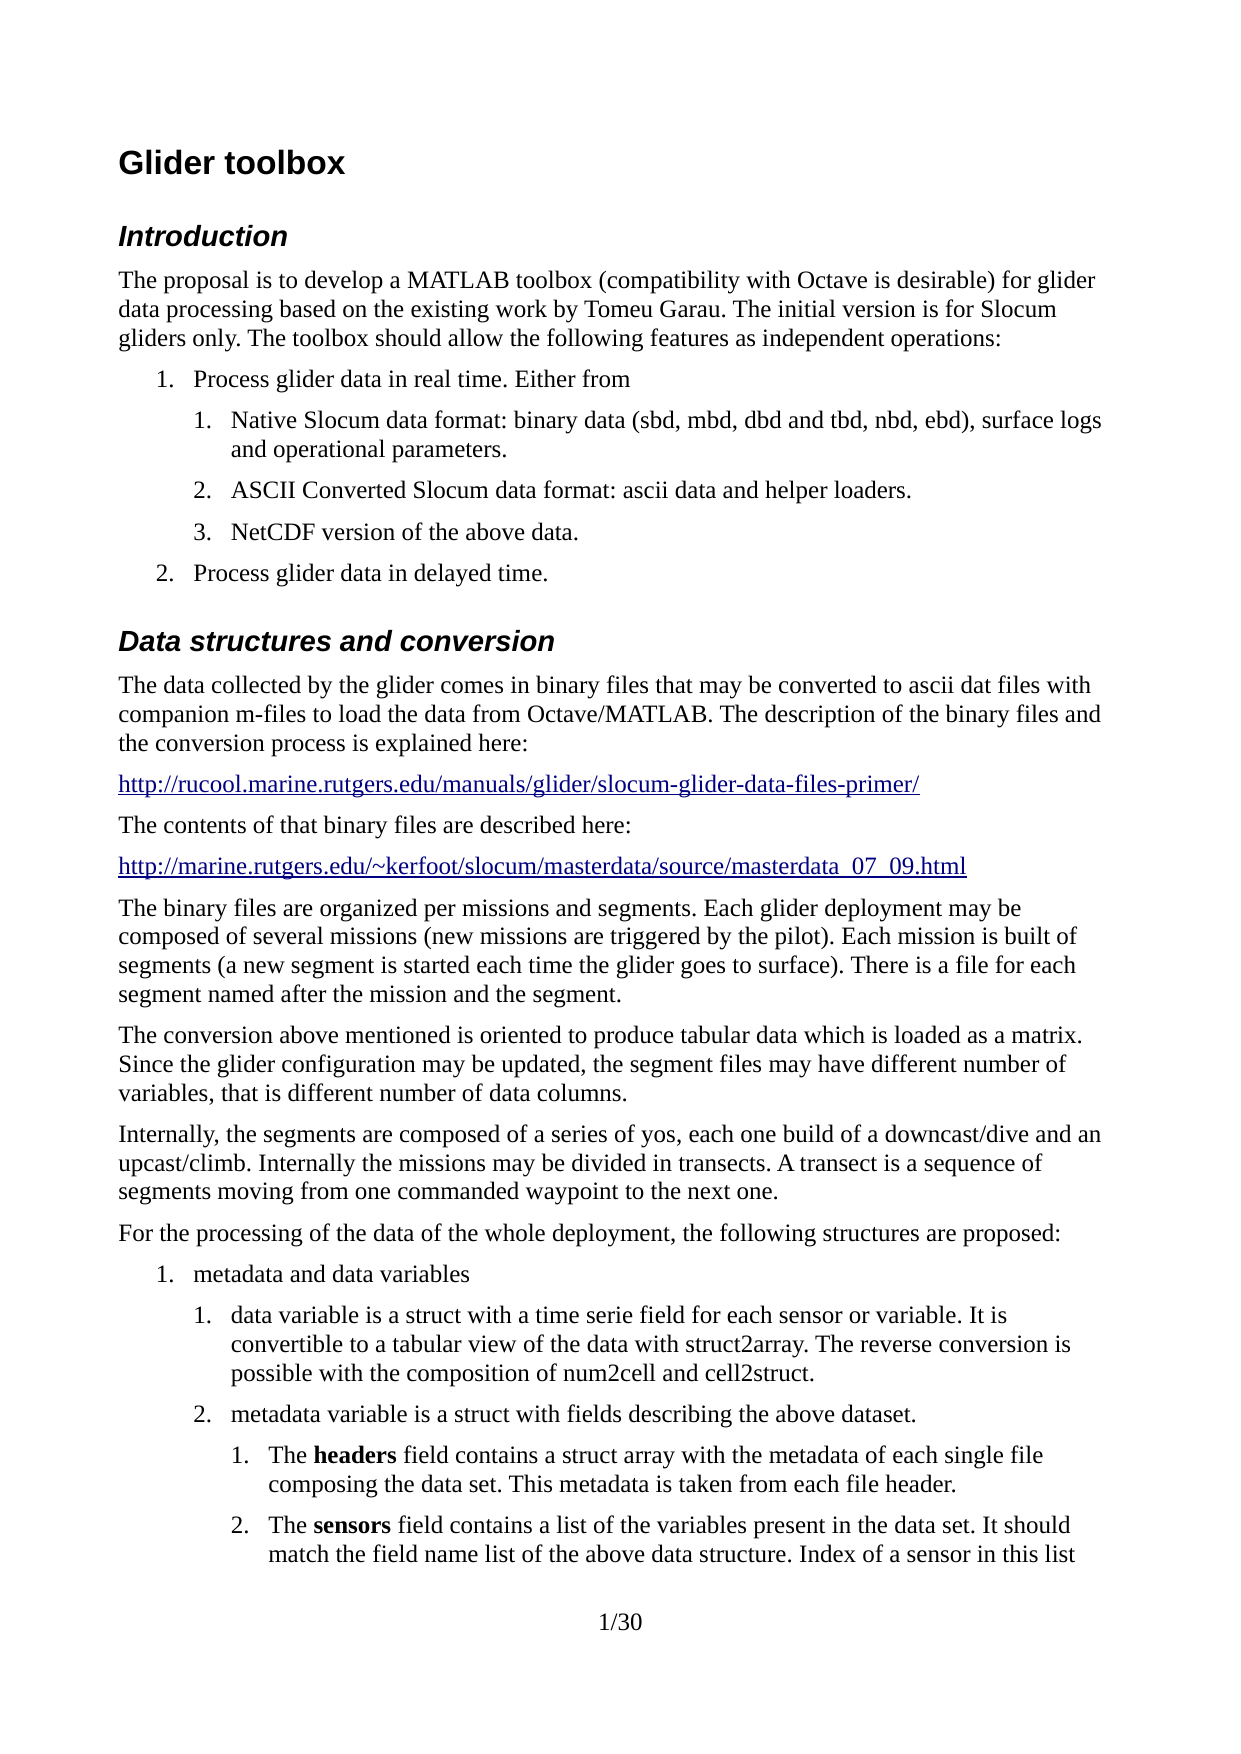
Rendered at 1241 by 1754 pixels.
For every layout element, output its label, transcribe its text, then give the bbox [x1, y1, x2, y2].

list The sensors field contains a list of the variables present in the data set. It should match the field name list of the above data structure. Index of a sensor in this list [231, 1510, 1122, 1568]
text The data collected by the glider comes in binary files that may be converted to ascii dat files with companion m-files to load the data from Octave/MATLAB. The description of the binary files and the conversion process is explained here: [118, 670, 1122, 756]
list NetCDF version of the above data. [193, 517, 1122, 545]
list data variable is a struct with a time serie field for each sensor or variable. It is convertible to a tabular view of the data with struct2array. The reverse conversion is possible with the composition of num2cell and cell2struct. [193, 1300, 1122, 1386]
list ASCII Converted Slocum data format: ascii data and helper loaders. [193, 475, 1122, 504]
list metadata variable is a struct with fields describing the above dataset. [193, 1399, 1122, 1428]
text The contents of that binary files are described here: [118, 810, 1122, 839]
text http://rucool.marine.rutgers.edu/manuals/glider/slocum-glider-data-files-primer/ [118, 769, 1122, 798]
subtitle Glider toolbox [118, 143, 1122, 182]
list Process glider data in delayed time. [156, 558, 1122, 587]
list The headers field contains a struct array with the metadata of each single file composing the data set. This metadata is taken from each file header. [231, 1440, 1122, 1498]
list metadata and data variables [156, 1259, 1122, 1288]
list Process glider data in real time. Either from [156, 364, 1122, 393]
text Internally, the segments are composed of a series of yos, each one build of a downcast/dive and an upcast/climb. Internally the missions may be divided in transects. A transect is a sequence of segments moving from one commanded waypoint to the next one. [118, 1119, 1122, 1205]
subtitle Introduction [118, 219, 1122, 253]
text The proposal is to develop a MATLAB toolbox (compatibility with Octave is desirable) for glider data processing based on the existing work by Tomeu Garau. The initial version is for Slocum gliders only. The toolbox should allow the following features as independent operations: [118, 265, 1122, 352]
subtitle Data structures and conversion [118, 624, 1122, 658]
text http://marine.rutgers.edu/~kerfoot/slocum/masterdata/source/masterdata_07_09.html [118, 851, 1122, 880]
list Native Slocum data format: binary data (sbd, mbd, dbd and tbd, nbd, ebd), surface logs and operational parameters. [193, 405, 1122, 463]
text The conversion above mentioned is oriented to produce tabular data which is loaded as a matrix. Since the glider configuration may be updated, the segment files may have different number of variables, that is different number of data columns. [118, 1020, 1122, 1106]
text The binary files are organized per missions and segments. Each glider deployment may be composed of several missions (new missions are triggered by the pilot). Each mission is built of segments (a new segment is started each time the glider goes to surface). There is a file for each segment named after the mission and the segment. [118, 893, 1122, 1008]
text For the processing of the data of the whole deployment, the following structures are proposed: [118, 1218, 1122, 1246]
